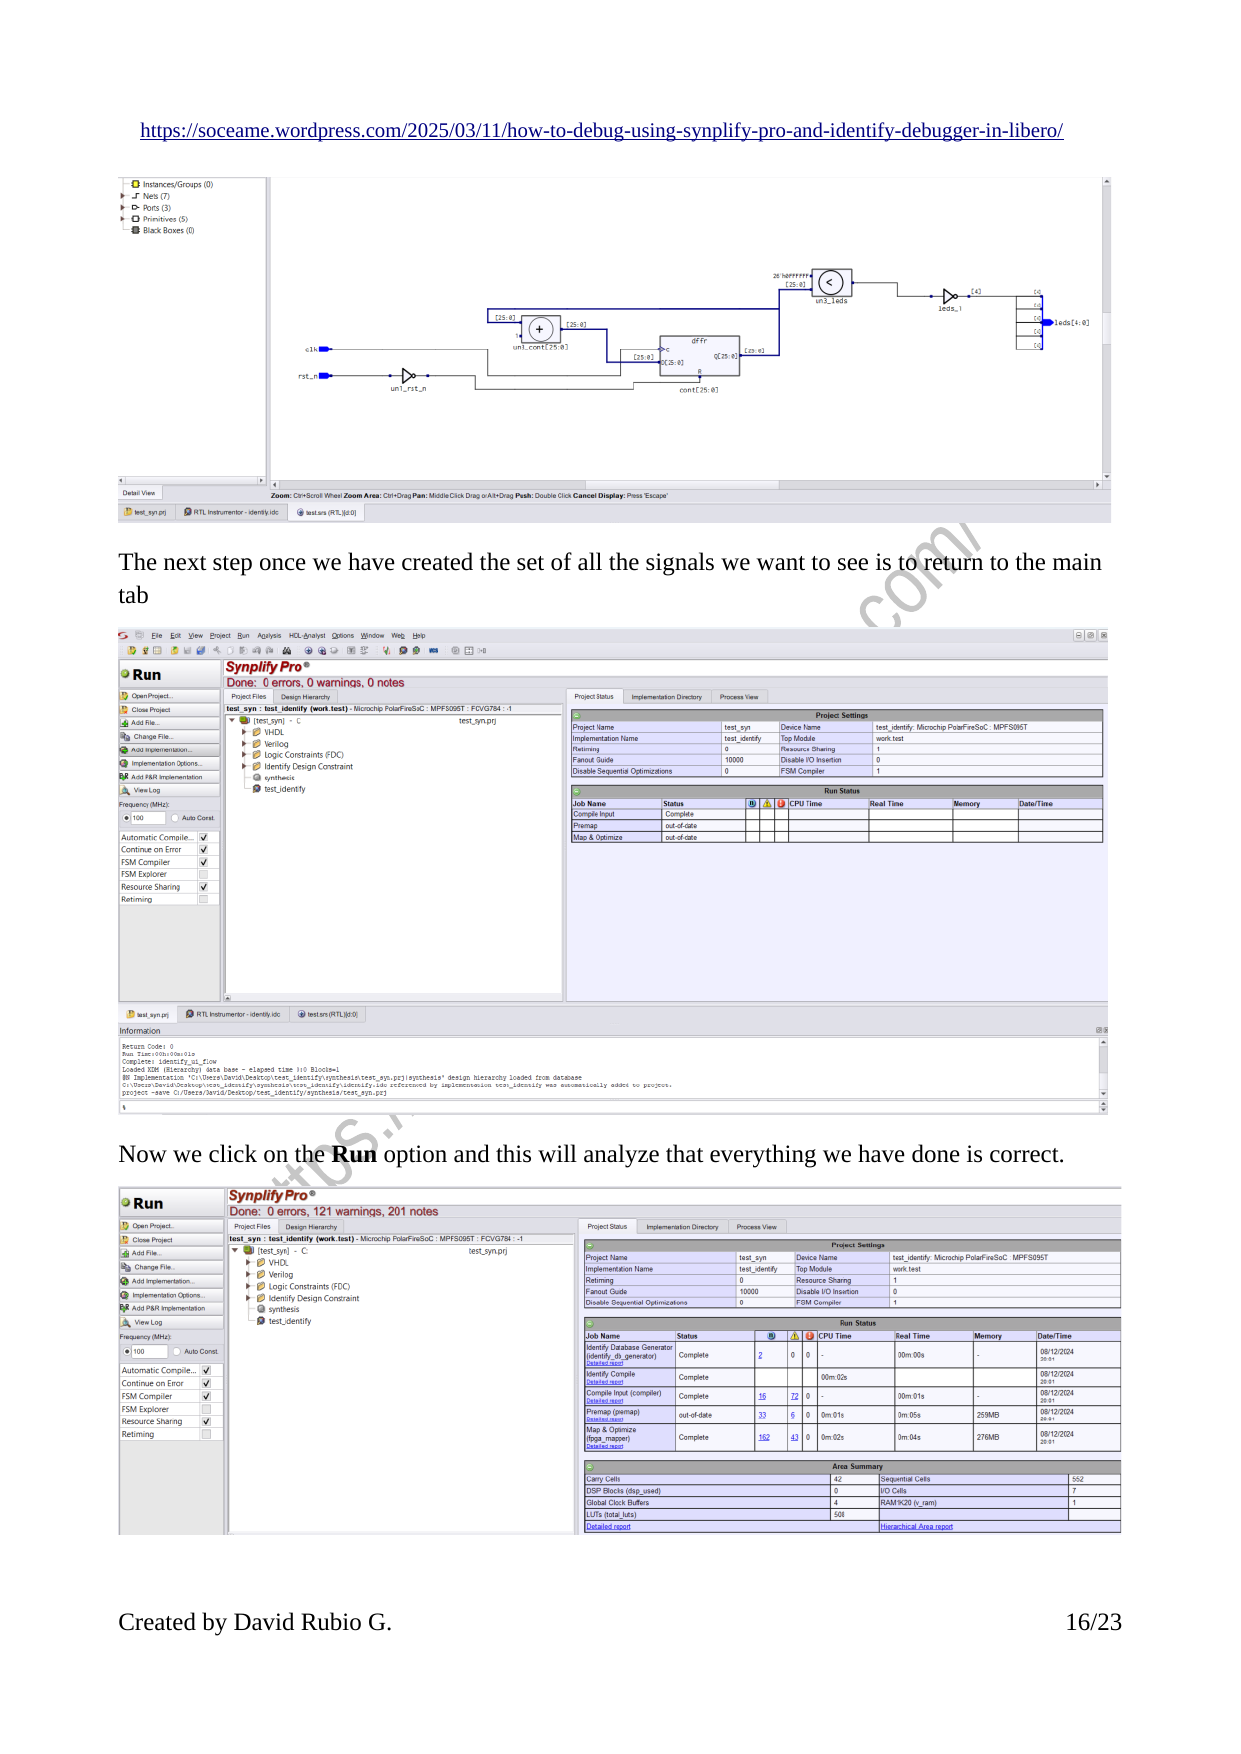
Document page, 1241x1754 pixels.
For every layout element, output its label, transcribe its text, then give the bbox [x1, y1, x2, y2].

text Now we click on the Run option and this will analyze that everything we have done is correct. [344, 1139, 1122, 1168]
picture [118, 177, 1112, 523]
picture [118, 627, 1108, 1115]
text The next step once we have created the set of all the signals we want to see is to return to the main tab [118, 547, 1122, 608]
text Now we click on the Run option and this will analyze that everything we have done is correct. [118, 1139, 341, 1168]
picture [118, 1186, 1122, 1535]
